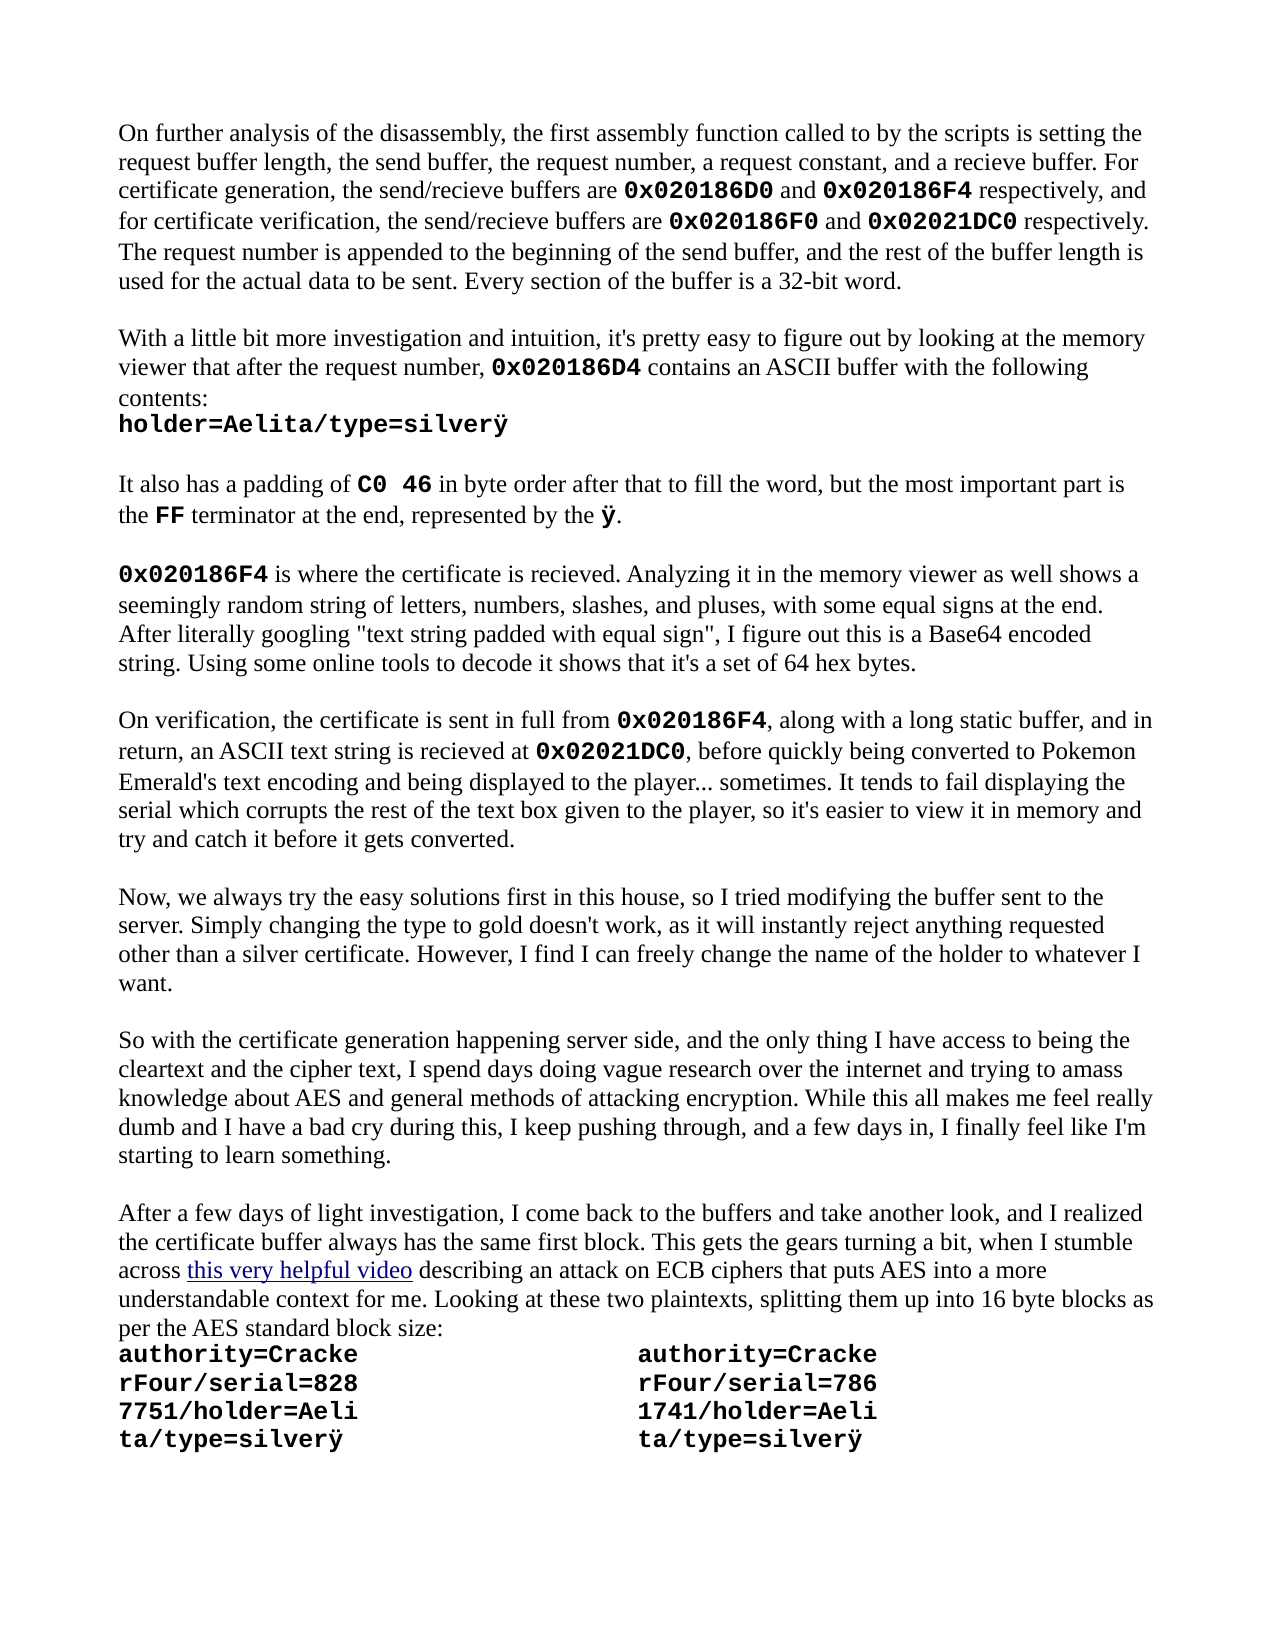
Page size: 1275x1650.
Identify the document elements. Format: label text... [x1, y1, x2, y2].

text rFour/serial=828 [118, 1370, 637, 1398]
text On further analysis of the disassembly, the first assembly function called to by the scripts is setting the request buffer length, the send buffer, the request number, a request constant, and a recieve buffer. For certificate generation, the send/recieve buffers are 0x020186D0 and 0x020186F4 respectively, and for certificate verification, the send/recieve buffers are 0x020186F0 and 0x02021DC0 respectively. The request number is appended to the beginning of the send buffer, and the rest of the buffer length is used for the actual data to be sent. Every section of the buffer is a 32-bit word. [118, 118, 1157, 295]
text Now, we always try the easy solutions first in this house, so I tried modifying the buffer sent to the server. Simply changing the type to gold doesn't work, as it will instantly reject anything requested other than a silver certificate. However, I find I can freely change the name of the holder to whatever I want. [118, 882, 1157, 997]
text authority=Cracke [637, 1342, 1157, 1370]
text holder=Aelita/type=silverÿ [118, 412, 1157, 440]
text It also has a padding of C0 46 in byte order after that to fill the word, but the most important part is the FF terminator at the end, represented by the ÿ. [118, 469, 1157, 531]
text With a little bit more investigation and intuition, it's pretty easy to figure out by looking at the memory viewer that after the request number, 0x020186D4 contains an ASCII buffer with the following contents: [118, 323, 1157, 412]
text 1741/holder=Aeli [637, 1398, 1157, 1427]
text ta/type=silverÿ [637, 1427, 1157, 1455]
text So with the certificate generation happening server side, and the only thing I have access to being the cleartext and the cipher text, I spend days doing vague research over the internet and trying to amass knowledge about AES and general methods of attacking encryption. While this all makes me feel really dumb and I have a bad cry during this, I keep pushing through, and a few days in, I finally feel like I'm starting to learn something. After a few days of light investigation, I come back to the buffers and take another look, and I realized the certificate buffer always has the same first block. This gets the gears turning a bit, when I stumble across this very helpful video describing an attack on ECB ciphers that puts AES into a more understandable context for me. Looking at these two plaintexts, splitting them up into 16 byte blocks as per the AES standard block size: [118, 1026, 1157, 1342]
text rFour/serial=786 [637, 1370, 1157, 1398]
text On verification, the certificate is sent in full from 0x020186F4, along with a long static buffer, and in return, an ASCII text string is recieved at 0x02021DC0, before quickly being converted to Pokemon Emerald's text encoding and being displayed to the player... sometimes. It tends to fail displaying the serial which corrupts the rest of the text box given to the player, so it's easier to view it in memory and try and catch it before it gets converted. [118, 705, 1157, 853]
text 7751/holder=Aeli [118, 1398, 637, 1427]
text ta/type=silverÿ [118, 1427, 637, 1455]
text authority=Cracke [118, 1342, 637, 1370]
text 0x020186F4 is where the certificate is recieved. Analyzing it in the memory viewer as well shows a seemingly random string of letters, numbers, slashes, and pluses, with some equal signs at the end. After literally googling "text string padded with equal sign", I figure out this is a Base64 encoded string. Using some online tools to decode it shows that it's a set of 64 hex bytes. [118, 559, 1157, 676]
